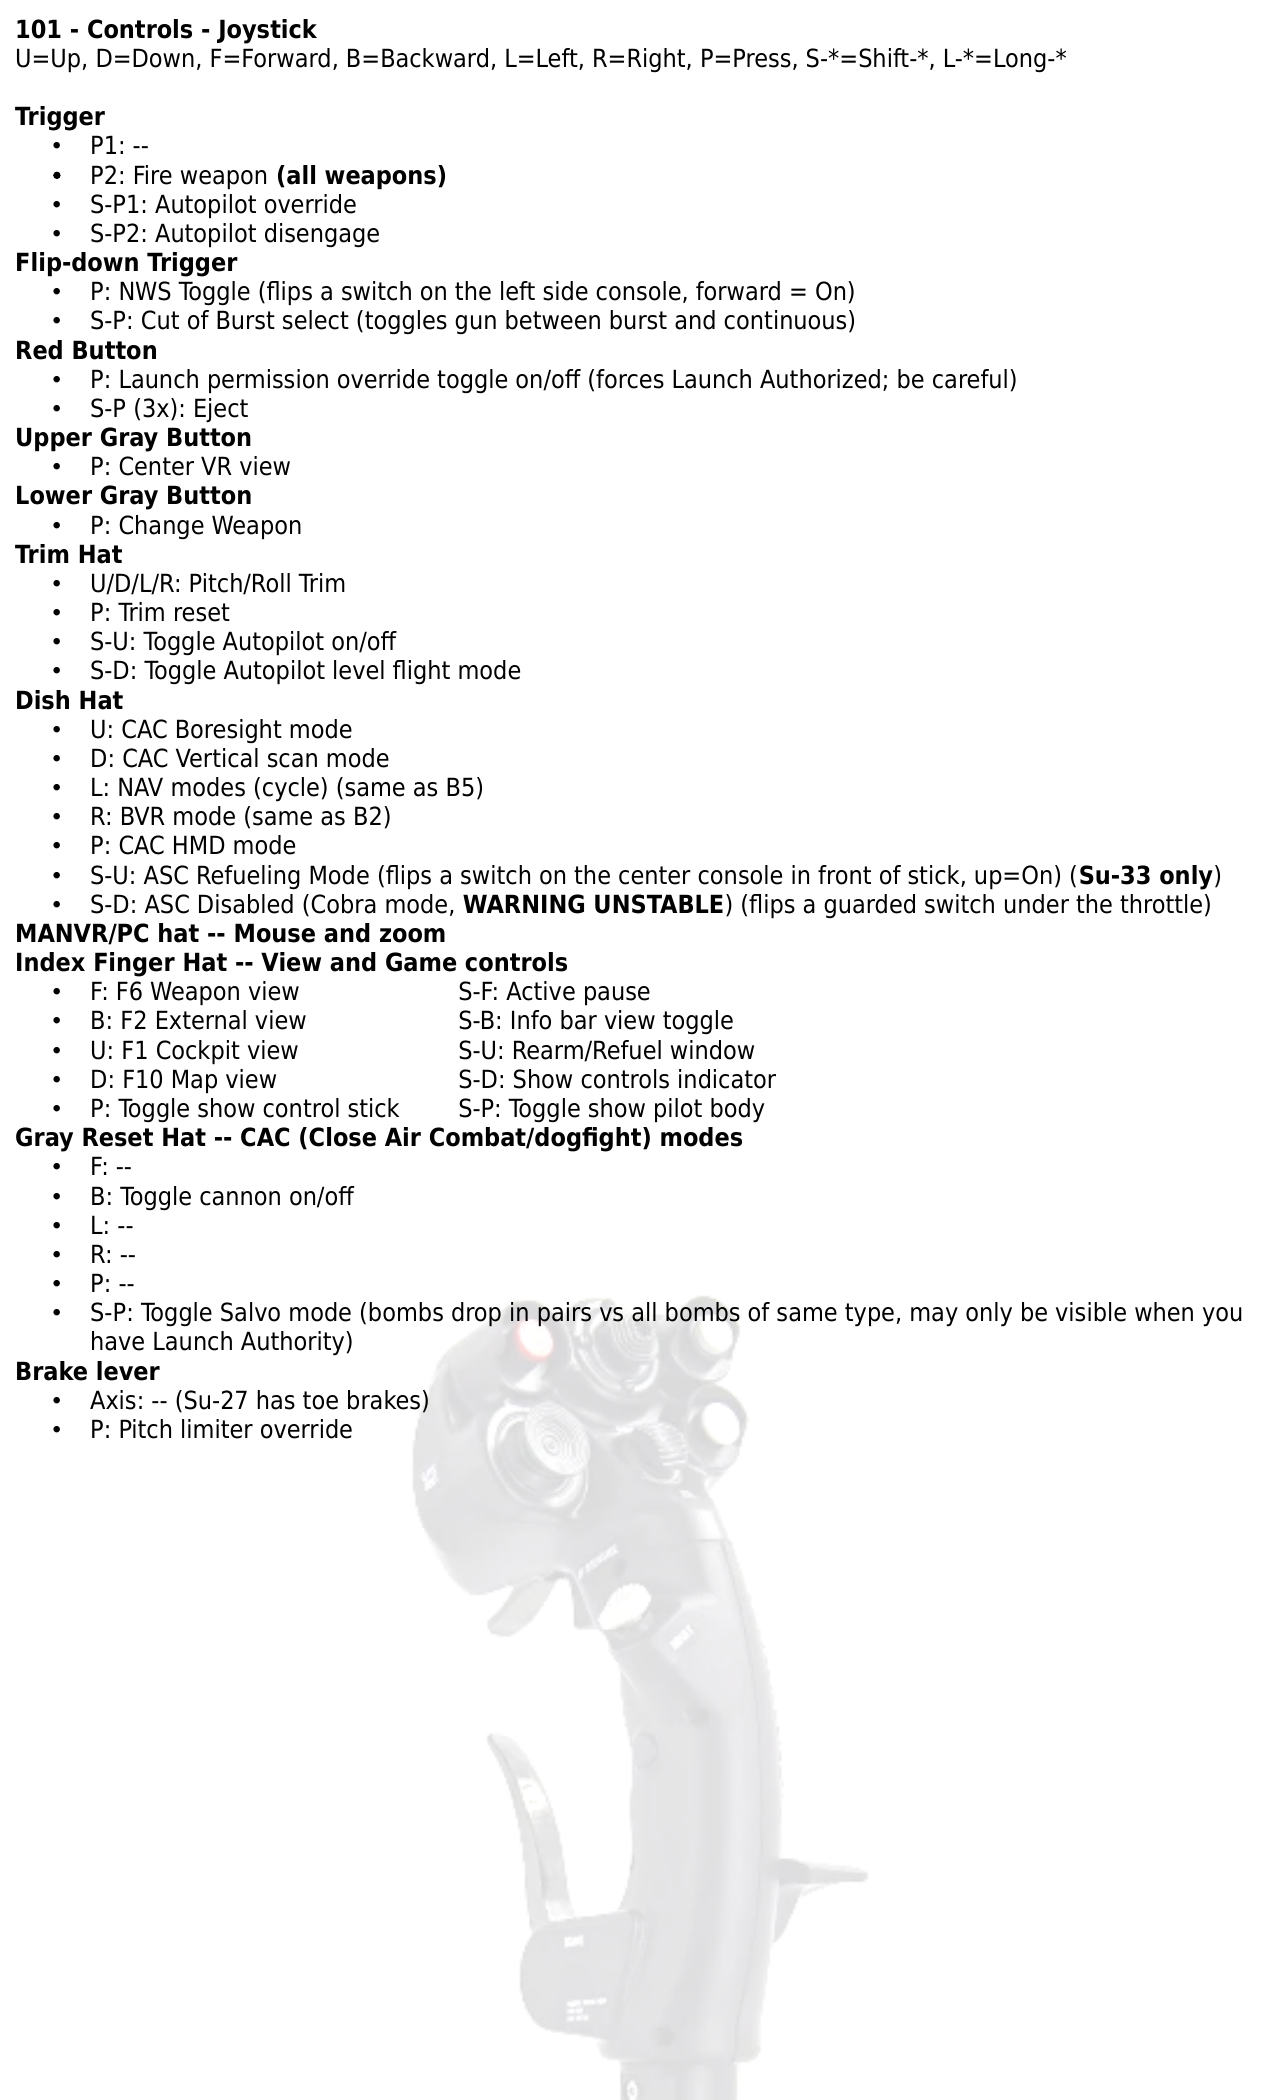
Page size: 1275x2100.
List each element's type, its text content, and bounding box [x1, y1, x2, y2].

list R: -- [52, 1240, 1260, 1269]
list F: -- [52, 1152, 1260, 1182]
list P: Toggle show control stick S-P: Toggle show pilot body [52, 1094, 1260, 1123]
text MANVR/PC hat -- Mouse and zoom [15, 919, 1260, 948]
list Axis: -- (Su-27 has toe brakes) [52, 1386, 388, 1415]
list S-U: Toggle Autopilot on/off [52, 627, 1260, 657]
list L: -- [52, 1211, 1260, 1240]
list S-D: Toggle Autopilot level flight mode [52, 657, 1260, 686]
list S-P (3x): Eject [52, 394, 1260, 423]
text Brake lever [15, 1357, 388, 1386]
list S-P: Toggle Salvo mode (bombs drop in pairs vs all bombs of same type, may only be visible when you have Launch Authority) [887, 1298, 1260, 1357]
list F: F6 Weapon view S-F: Active pause [52, 977, 1260, 1007]
list P: CAC HMD mode [52, 832, 1260, 861]
list S-P2: Autopilot disengage [52, 219, 1260, 248]
list B: F2 External view S-B: Info bar view toggle [52, 1007, 1260, 1036]
text Dish Hat [15, 686, 1260, 715]
text Trim Hat [15, 540, 1260, 569]
text Lower Gray Button [15, 482, 1260, 511]
list L: NAV modes (cycle) (same as B5) [52, 773, 1260, 802]
list S-P1: Autopilot override [52, 190, 1260, 219]
list D: CAC Vertical scan mode [52, 744, 1260, 773]
list [887, 1415, 1260, 1444]
list P: -- [52, 1269, 1260, 1298]
list P: Trim reset [52, 598, 1260, 627]
list P: Pitch limiter override [52, 1415, 388, 1444]
list S-P: Toggle Salvo mode (bombs drop in pairs vs all bombs of same type, may only be visible when you have Launch Authority) [52, 1298, 388, 1357]
list D: F10 Map view S-D: Show controls indicator [52, 1065, 1260, 1094]
list S-D: ASC Disabled (Cobra mode, WARNING UNSTABLE) (flips a guarded switch under the throttle) [52, 890, 1260, 919]
text 101 - Controls - Joystick [15, 15, 1260, 44]
list U/D/L/R: Pitch/Roll Trim [52, 569, 1260, 598]
list P1: -- [52, 132, 1260, 161]
list S-P: Cut of Burst select (toggles gun between burst and continuous) [52, 307, 1260, 336]
list P: Change Weapon [52, 511, 1260, 540]
list R: BVR mode (same as B2) [52, 802, 1260, 832]
text Index Finger Hat -- View and Game controls [15, 948, 1260, 977]
list S-U: ASC Refueling Mode (flips a switch on the center console in front of stick, up=On) (Su-33 only) [52, 861, 1260, 890]
list P: Center VR view [52, 452, 1260, 482]
list P: Launch permission override toggle on/off (forces Launch Authorized; be careful) [52, 365, 1260, 394]
list P: NWS Toggle (flips a switch on the left side console, forward = On) [52, 277, 1260, 307]
text [887, 1357, 1260, 1386]
list P2: Fire weapon (all weapons) [52, 161, 1260, 190]
list B: Toggle cannon on/off [52, 1182, 1260, 1211]
text Gray Reset Hat -- CAC (Close Air Combat/dogfight) modes [15, 1123, 1260, 1152]
list U: CAC Boresight mode [52, 715, 1260, 744]
list U: F1 Cockpit view S-U: Rearm/Refuel window [52, 1036, 1260, 1065]
text Red Button [15, 336, 1260, 365]
text U=Up, D=Down, F=Forward, B=Backward, L=Left, R=Right, P=Press, S-*=Shift-*, L-*=Long-* [15, 44, 1260, 73]
list Axis: -- (Su-27 has toe brakes) [887, 1386, 1260, 1415]
text Upper Gray Button [15, 423, 1260, 452]
text Flip-down Trigger [15, 248, 1260, 277]
text Trigger [15, 102, 1260, 132]
